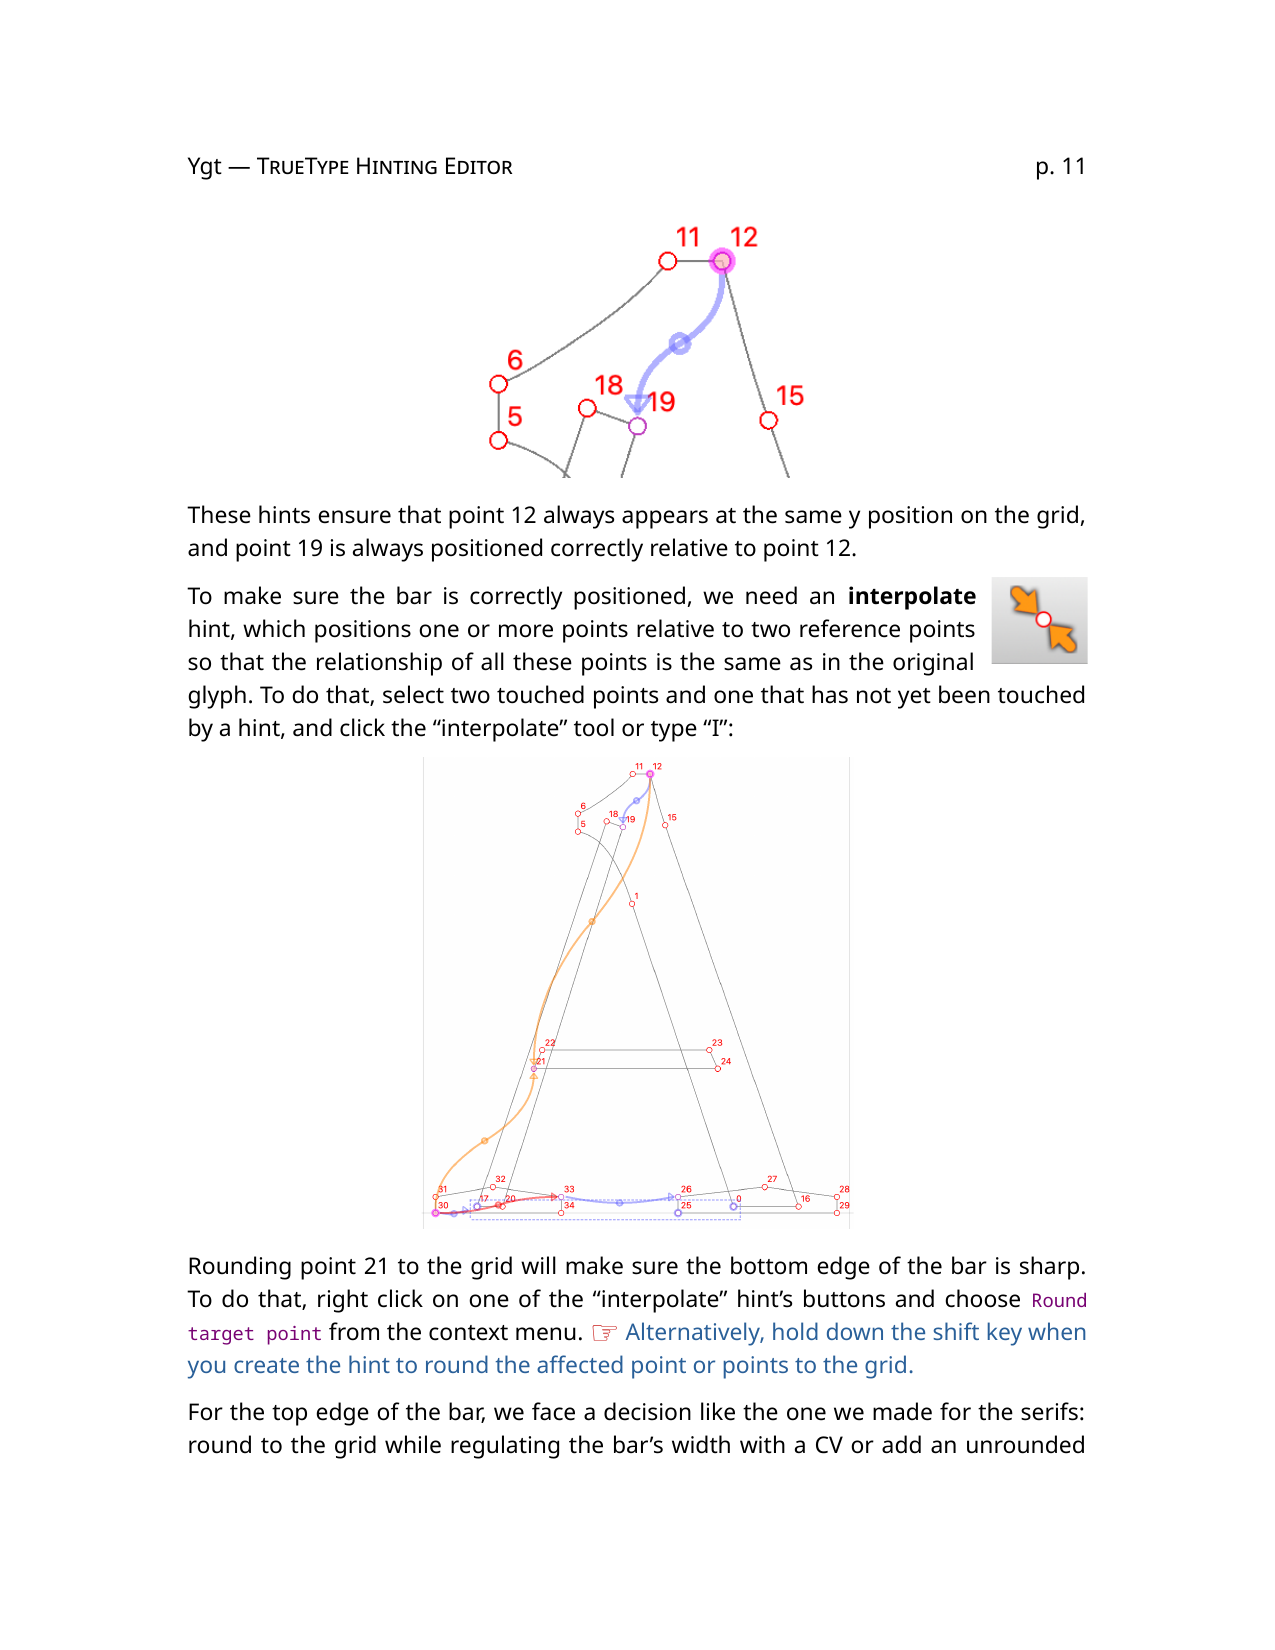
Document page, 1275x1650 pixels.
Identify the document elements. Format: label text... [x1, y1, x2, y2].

picture [457, 211, 818, 478]
text For the top edge of the bar, we face a decision like the one we made for the serifs: round to the grid while regulating the bar’s width with a CV or add an unrounded [187, 1394, 1087, 1461]
text These hints ensure that point 12 always appears at the same y position on the grid, and point 19 is always positioned correctly relative to point 12. [187, 497, 1087, 563]
text Rounding point 21 to the grid will make sure the bottom edge of the bar is sharp. To do that, right click on one of the “interpolate” hint’s buttons and choose Round target point from the context menu. ☞ Alternatively, hold down the shift key when you create the hint to round the affected point or points to the grid. [187, 1248, 1087, 1380]
picture [991, 577, 1088, 664]
text To make sure the bar is correctly positioned, we need an interpolate hint, which positions one or more points relative to two reference points so that the relationship of all these points is the same as in the original glyph. To do that, select two touched points and one that has not yet been touched by a hint, and click the “interpolate” tool or type “I”: [187, 578, 1087, 743]
picture [421, 757, 854, 1229]
